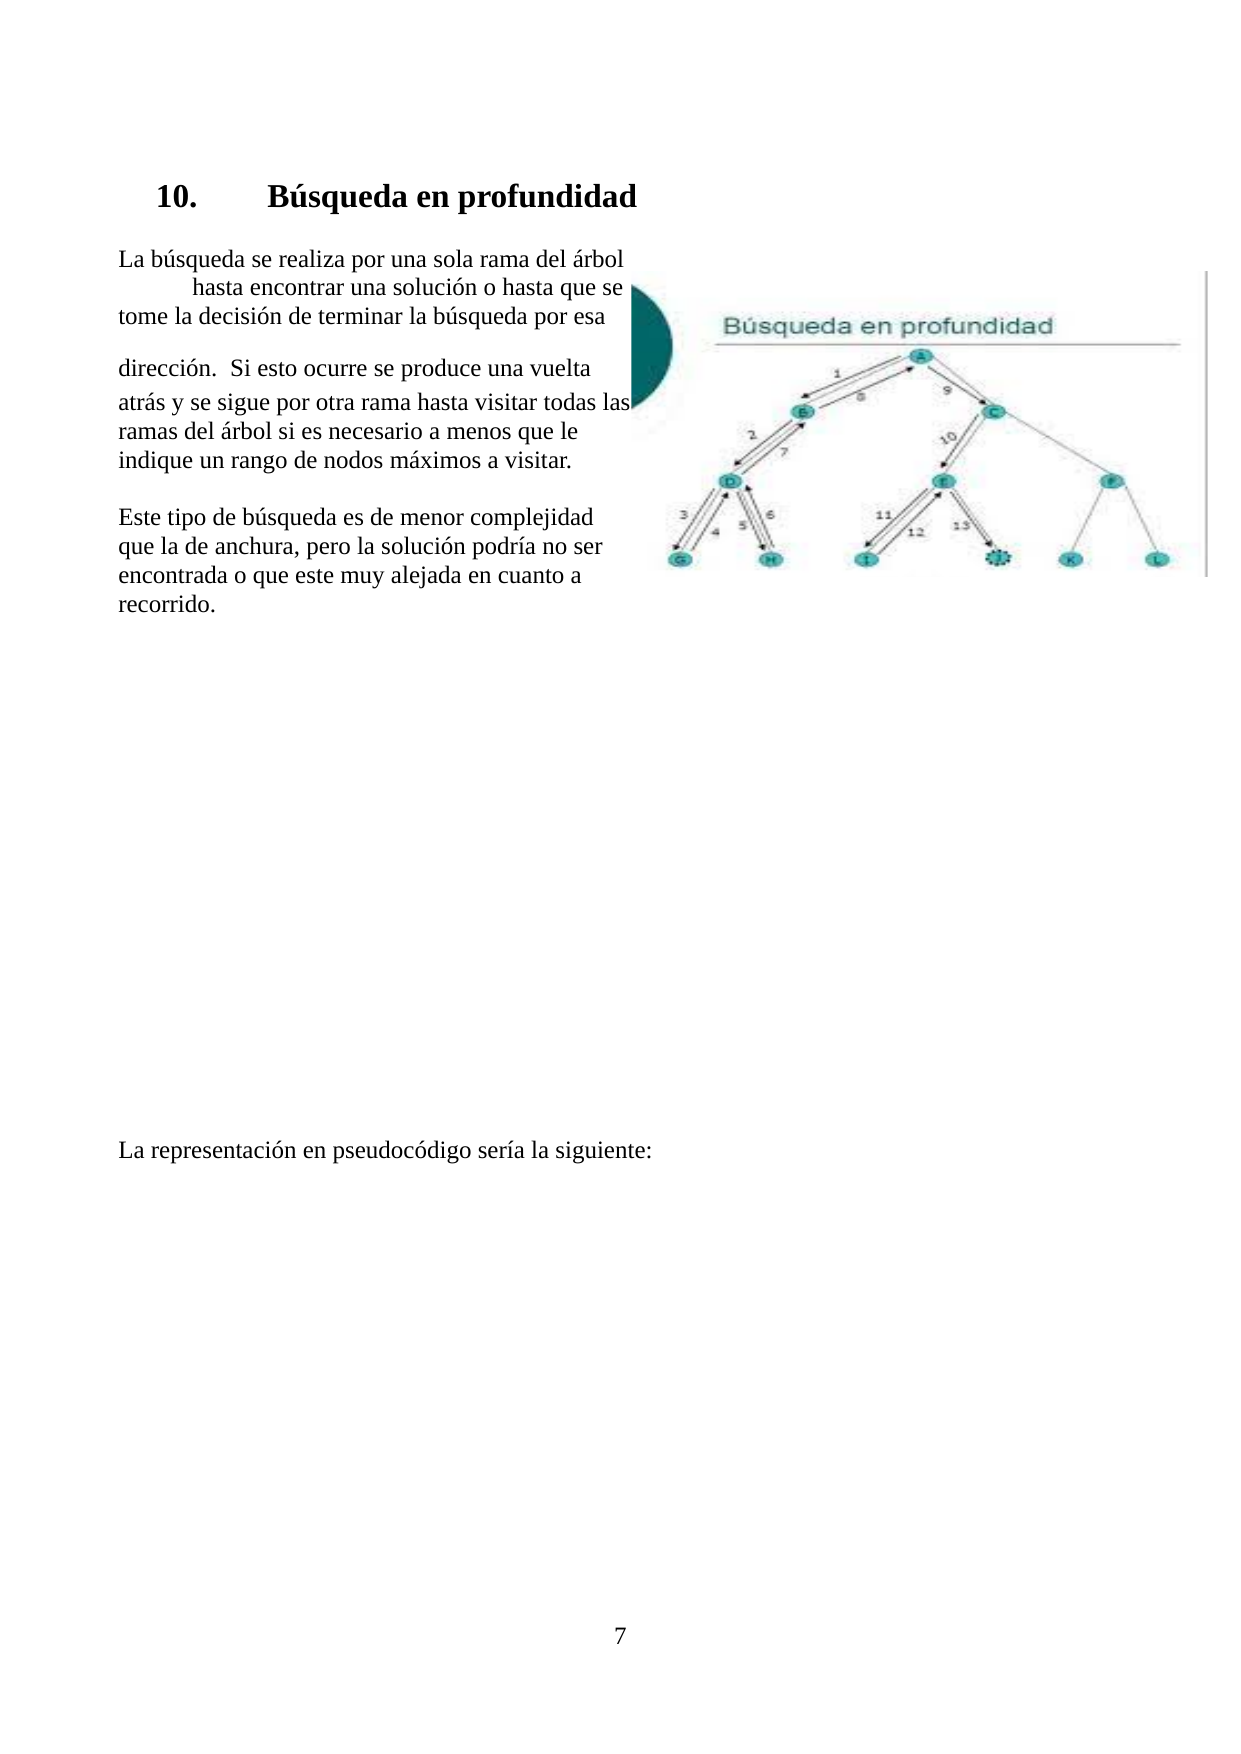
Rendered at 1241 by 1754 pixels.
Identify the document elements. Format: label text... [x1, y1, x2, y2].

text La representación en pseudocódigo sería la siguiente: [118, 1135, 1122, 1164]
list Búsqueda en profundidad [156, 177, 1122, 215]
text Este tipo de búsqueda es de menor complejidad que la de anchura, pero la solución podría no ser encontrada o que este muy alejada en cuanto a recorrido. [118, 502, 1122, 617]
text La búsqueda se realiza por una sola rama del árbol hasta encontrar una solución o hasta que se tome la decisión de terminar la búsqueda por esa dirección. Si esto ocurre se produce una vuelta atrás y se sigue por otra rama hasta visitar todas las ramas del árbol si es necesario a menos que le indique un rango de nodos máximos a visitar. [118, 244, 1122, 474]
